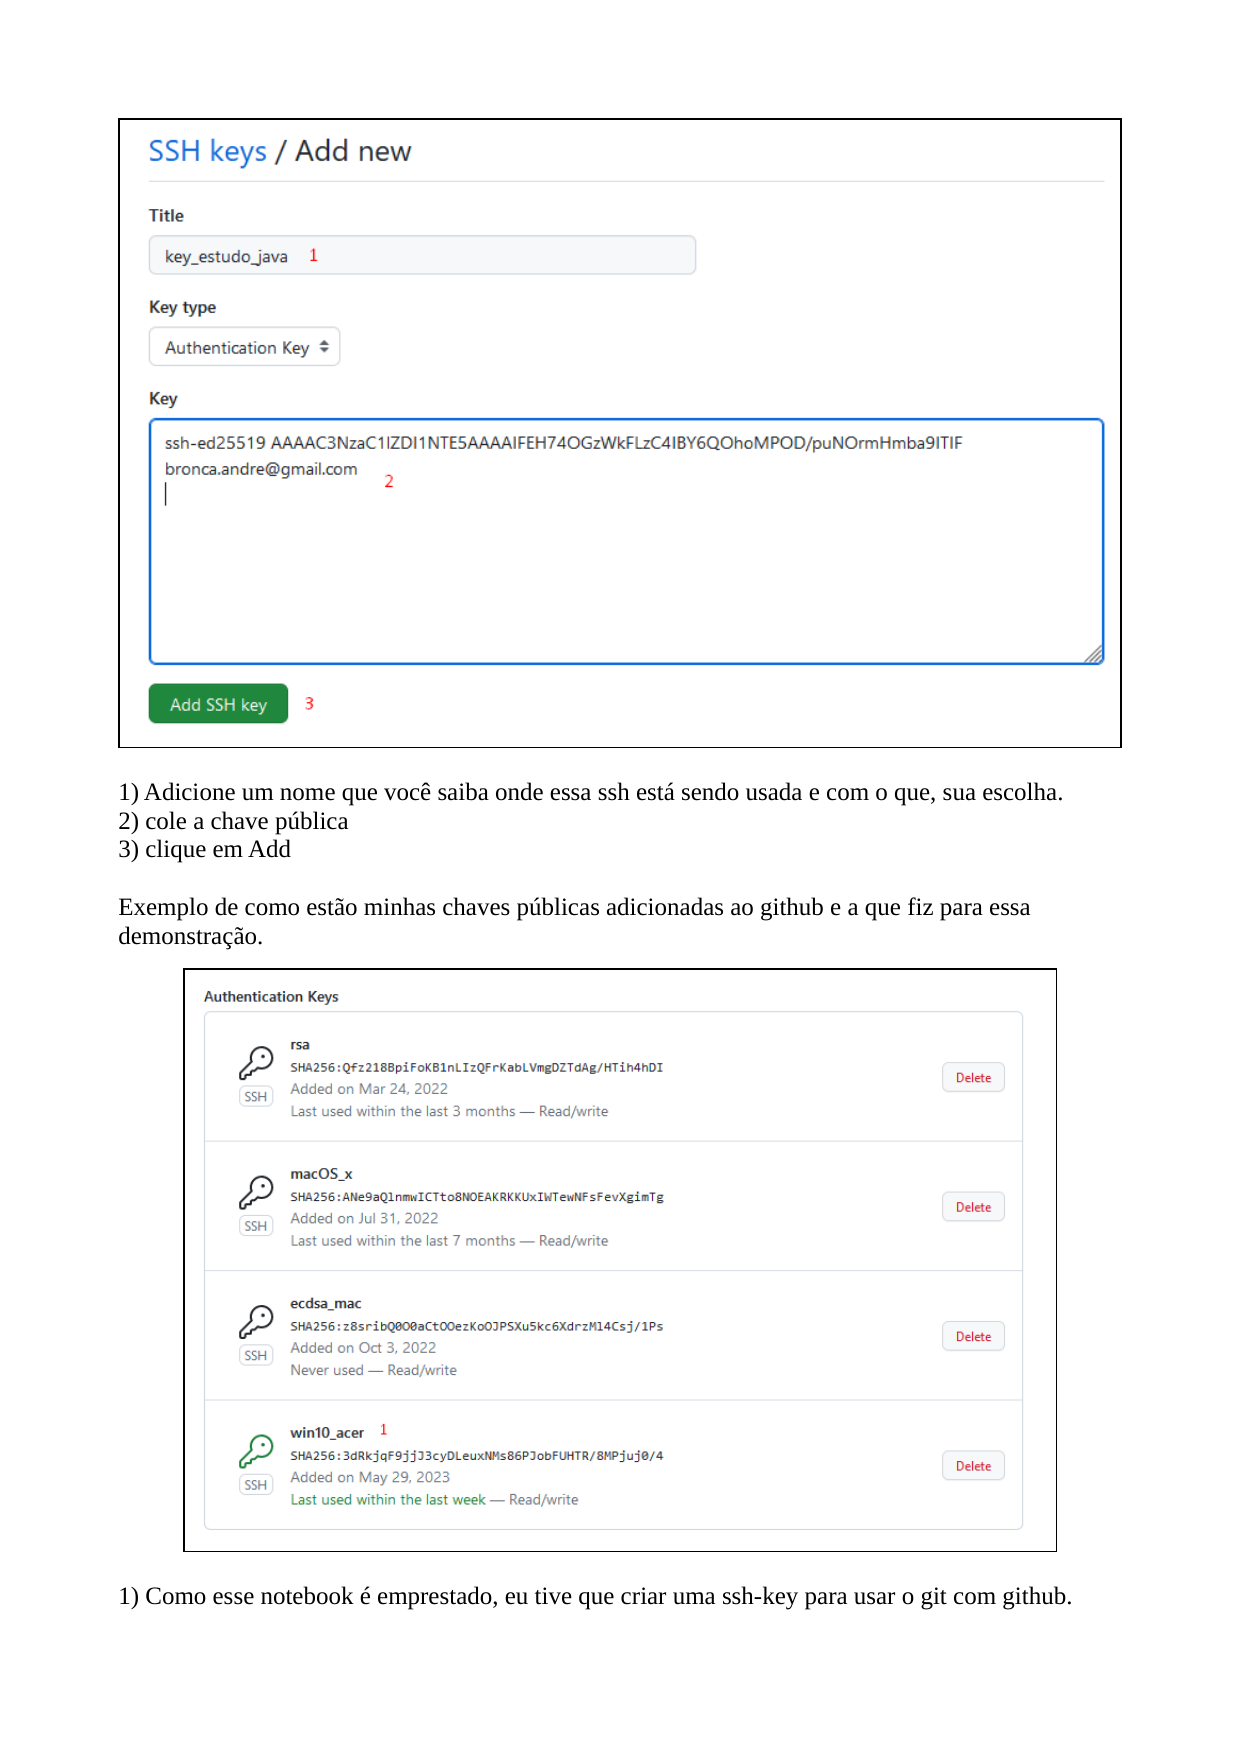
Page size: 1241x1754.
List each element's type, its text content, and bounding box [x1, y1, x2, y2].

text 2) cole a chave pública [118, 806, 1122, 834]
text Exemplo de como estão minhas chaves públicas adicionadas ao github e a que fiz para essa demonstração. [118, 892, 1122, 949]
picture [188, 974, 1052, 1547]
text 1) Como esse notebook é emprestado, eu tive que criar uma ssh-key para usar o git com github. [118, 1581, 1122, 1610]
text 3) clique em Add [118, 834, 1122, 863]
text 1) Adicione um nome que você saiba onde essa ssh está sendo usada e com o que, sua escolha. [118, 777, 1122, 806]
picture [124, 124, 1117, 743]
